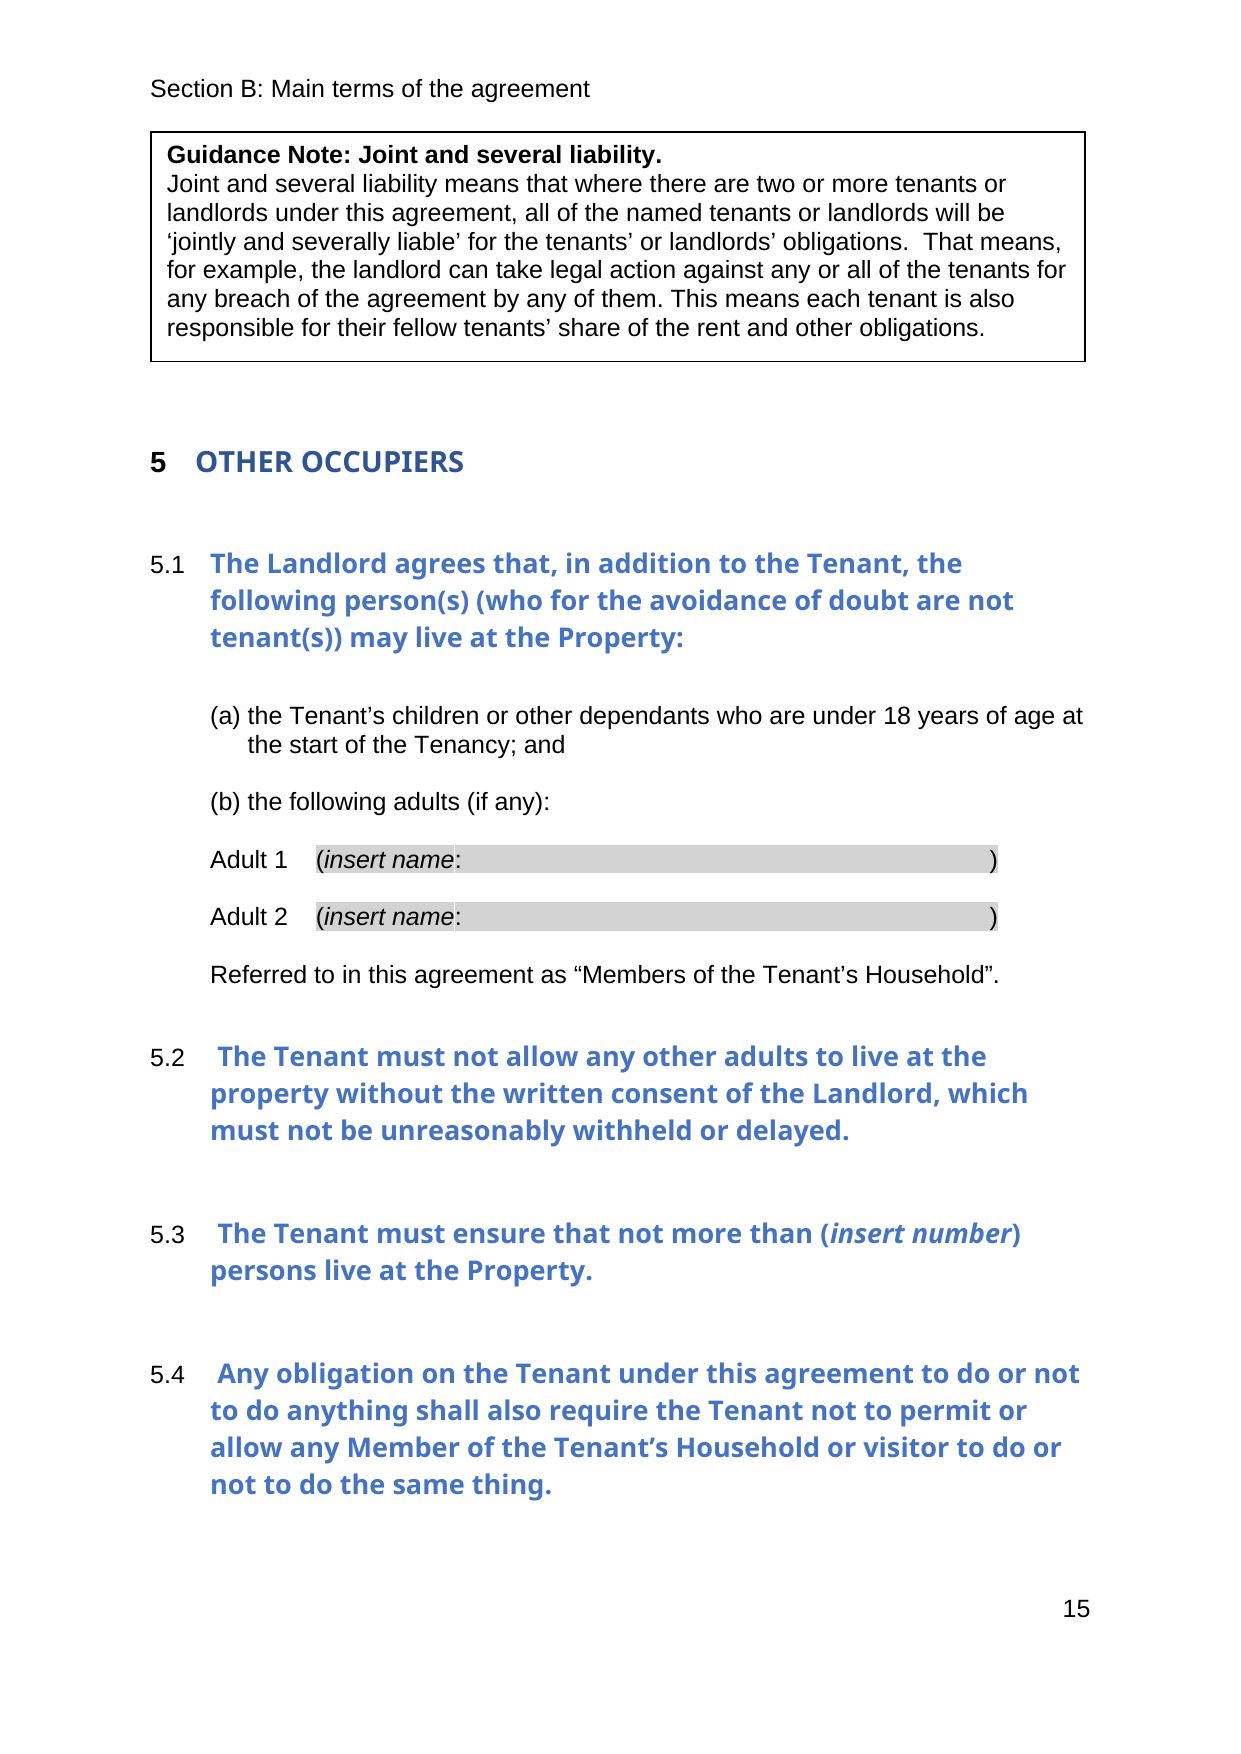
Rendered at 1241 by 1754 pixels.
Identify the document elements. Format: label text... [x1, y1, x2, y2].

list the Tenant’s children or other dependants who are under 18 years of age at the start of the Tenancy; and [210, 701, 1090, 758]
text Joint and several liability means that where there are two or more tenants or landlords under this agreement, all of the named tenants or landlords will be ‘jointly and severally liable’ for the tenants’ or landlords’ obligations. That means, for example, the landlord can take legal action against any or all of the tenants for any breach of the agreement by any of them. This means each tenant is also responsible for their fellow tenants’ share of the rent and other obligations. [167, 169, 1069, 342]
subtitle OTHER OCCUPIERS [150, 441, 1090, 481]
subtitle The Tenant must ensure that not more than (insert number) persons live at the Property. [150, 1215, 1090, 1288]
subtitle The Landlord agrees that, in addition to the Tenant, the following person(s) (who for the avoidance of doubt are not tenant(s)) may live at the Property: [150, 545, 1090, 655]
text Adult 1 (insert name: ) [210, 844, 1090, 873]
text Referred to in this agreement as “Members of the Tenant’s Household”. [210, 959, 1090, 988]
text Guidance Note: Joint and several liability. [167, 140, 1069, 169]
subtitle Any obligation on the Tenant under this agreement to do or not to do anything shall also require the Tenant not to permit or allow any Member of the Tenant’s Household or visitor to do or not to do the same thing. [150, 1355, 1090, 1502]
text Adult 2 (insert name: ) [210, 902, 1090, 931]
subtitle The Tenant must not allow any other adults to live at the property without the written consent of the Landlord, which must not be unreasonably withheld or delayed. [150, 1038, 1090, 1148]
list the following adults (if any): [210, 787, 1090, 816]
